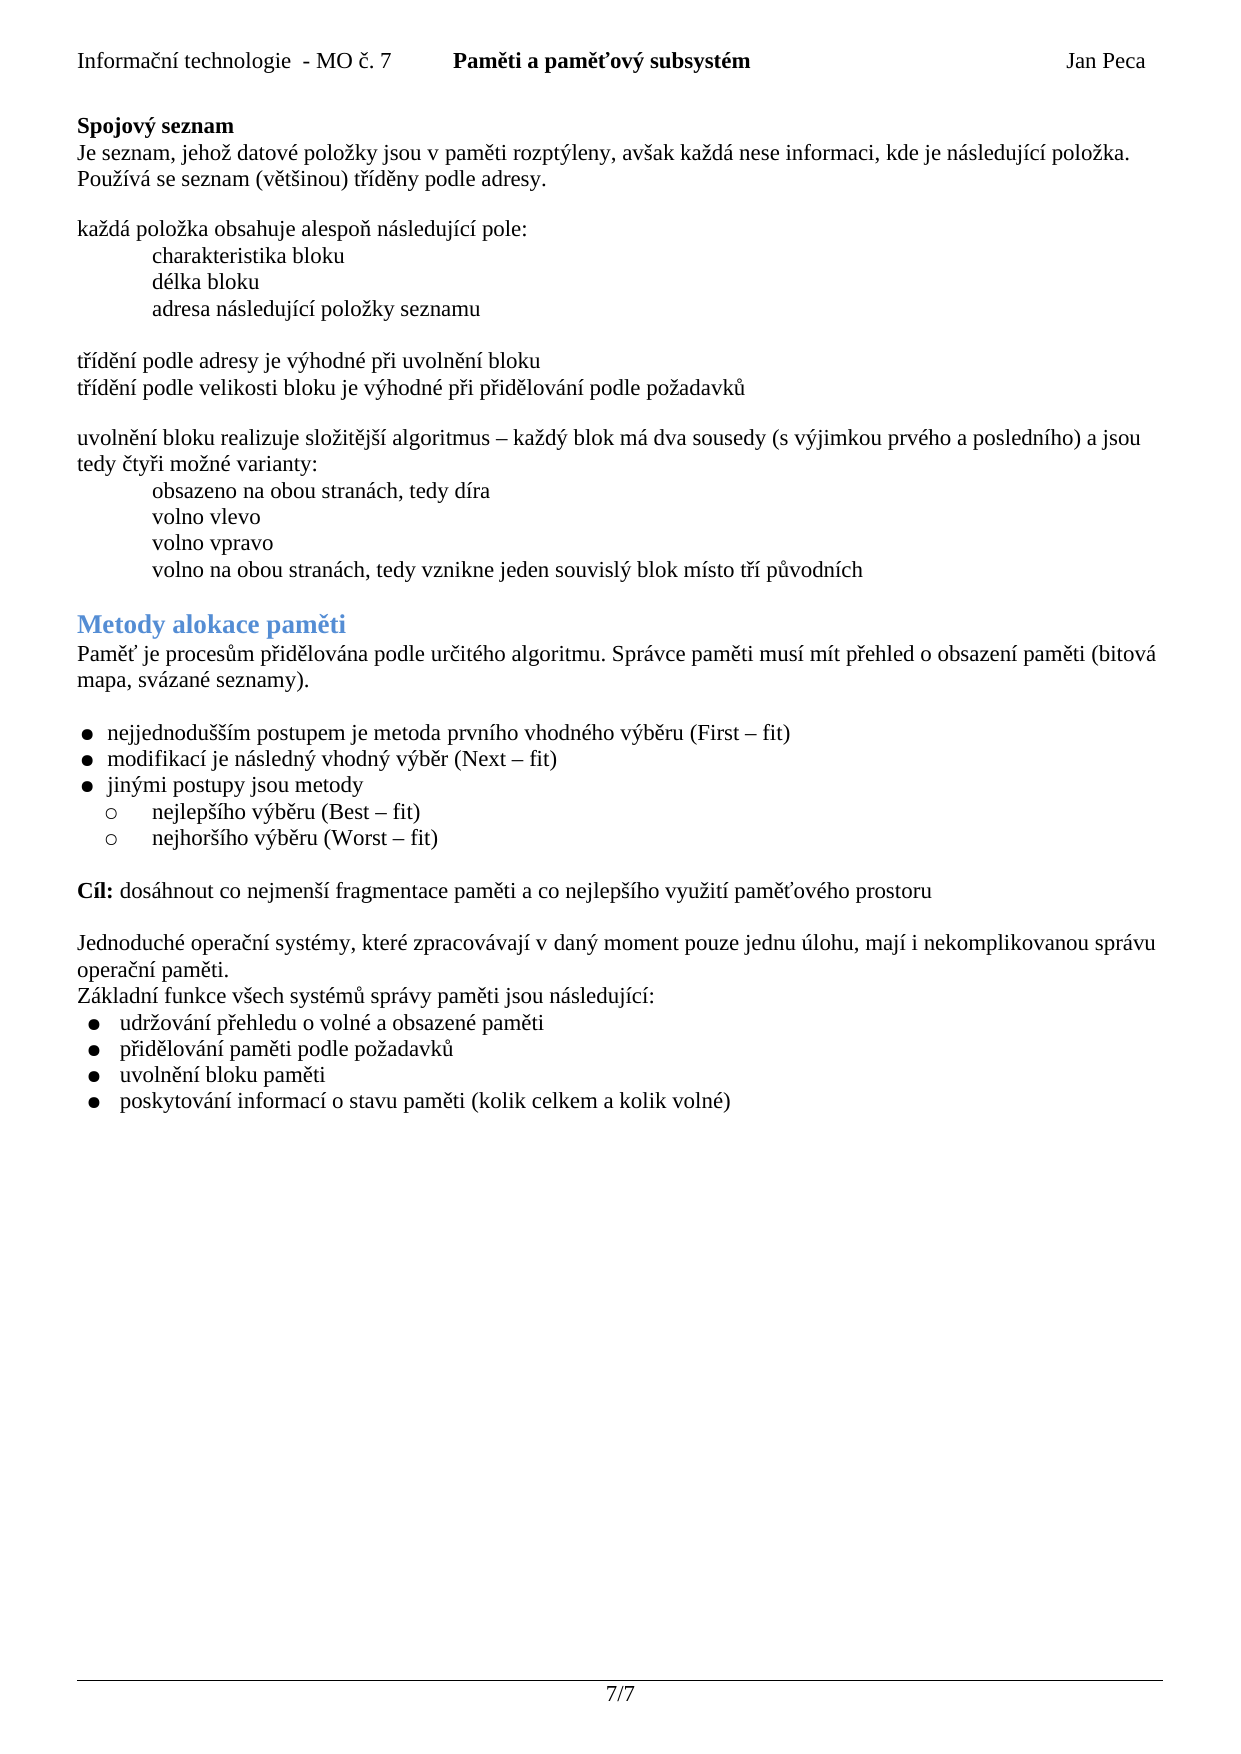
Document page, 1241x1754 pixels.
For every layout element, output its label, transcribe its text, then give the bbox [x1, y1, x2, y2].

text uvolnění bloku realizuje složitější algoritmus – každý blok má dva sousedy (s výjimkou prvého a posledního) a jsou tedy čtyři možné varianty: [77, 424, 1163, 477]
text obsazeno na obou stranách, tedy díra [152, 477, 1163, 503]
text Základní funkce všech systémů správy paměti jsou následující: [77, 982, 1163, 1008]
text volno vlevo [152, 503, 1163, 529]
text každá položka obsahuje alespoň následující pole: [77, 216, 1163, 242]
text Paměť je procesům přidělována podle určitého algoritmu. Správce paměti musí mít přehled o obsazení paměti (bitová mapa, svázané seznamy). [77, 639, 1163, 692]
text třídění podle velikosti bloku je výhodné při přidělování podle požadavků [77, 374, 1163, 400]
list poskytování informací o stavu paměti (kolik celkem a kolik volné) [86, 1088, 1163, 1114]
list nejhoršího výběru (Worst – fit) [103, 824, 1163, 850]
text Cíl: dosáhnout co nejmenší fragmentace paměti a co nejlepšího využití paměťového prostoru [77, 877, 1163, 903]
text adresa následující položky seznamu [152, 294, 1163, 321]
list uvolnění bloku paměti [86, 1061, 1163, 1088]
text Je seznam, jehož datové položky jsou v paměti rozptýleny, avšak každá nese informaci, kde je následující položka. Používá se seznam (většinou) tříděny podle adresy. [77, 139, 1163, 192]
text Spojový seznam [77, 112, 1163, 139]
text třídění podle adresy je výhodné při uvolnění bloku [77, 347, 1163, 374]
text délka bloku [152, 268, 1163, 294]
list přidělování paměti podle požadavků [86, 1035, 1163, 1061]
text charakteristika bloku [152, 242, 1163, 268]
text volno vpravo [152, 529, 1163, 556]
text Jednoduché operační systémy, které zpracovávají v daný moment pouze jednu úlohu, mají i nekomplikovanou správu operační paměti. [77, 929, 1163, 982]
list nejjednodušším postupem je metoda prvního vhodného výběru (First – fit) [79, 719, 1163, 745]
list modifikací je následný vhodný výběr (Next – fit) [79, 745, 1163, 771]
list nejlepšího výběru (Best – fit) [103, 798, 1163, 824]
list jinými postupy jsou metody [79, 771, 1163, 798]
list udržování přehledu o volné a obsazené paměti [86, 1008, 1163, 1035]
text volno na obou stranách, tedy vznikne jeden souvislý blok místo tří původních [152, 556, 1163, 582]
text Metody alokace paměti [77, 608, 1163, 639]
